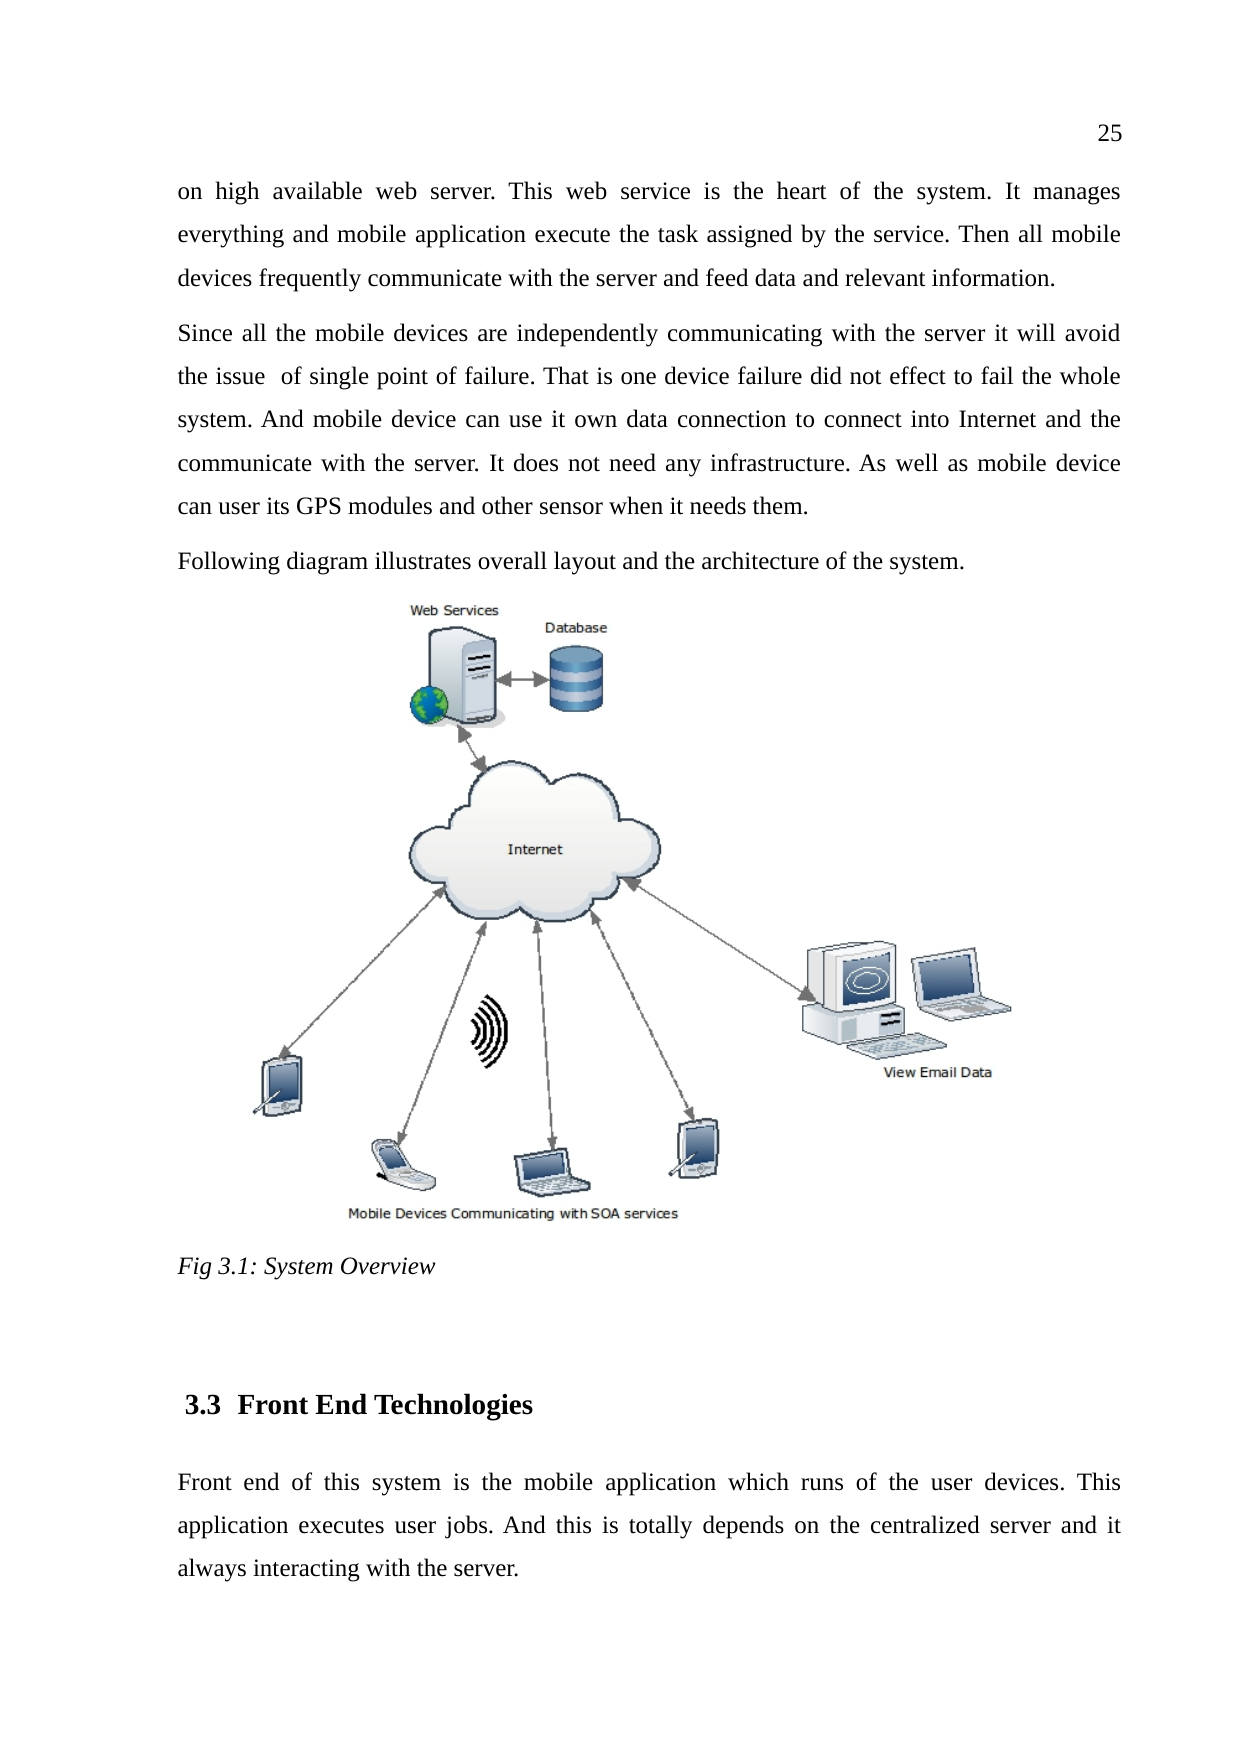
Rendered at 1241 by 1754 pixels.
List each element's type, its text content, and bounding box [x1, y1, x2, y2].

text Following diagram illustrates overall layout and the architecture of the system. [177, 546, 1122, 575]
text Since all the mobile devices are independently communicating with the server it will avoid the issue of single point of failure. That is one device failure did not effect to fail the whole system. And mobile device can use it own data connection to connect into Internet and the communicate with the server. It does not need any infrastructure. As well as mobile device can user its GPS modules and other sensor when it needs them. [177, 318, 1122, 519]
text on high available web server. This web service is the heart of the system. It manages everything and mobile application execute the task assigned by the service. Then all mobile devices frequently communicate with the server and feed data and relevant information. [177, 176, 1122, 291]
picture [248, 598, 1020, 1237]
subtitle Front End Technologies [177, 1387, 1122, 1421]
text Front end of this system is the mobile application which runs of the user devices. This application executes user jobs. And this is totally depends on the centralized server and it always interacting with the server. [177, 1467, 1122, 1582]
text Fig 3.1: System Overview [177, 602, 1122, 1280]
